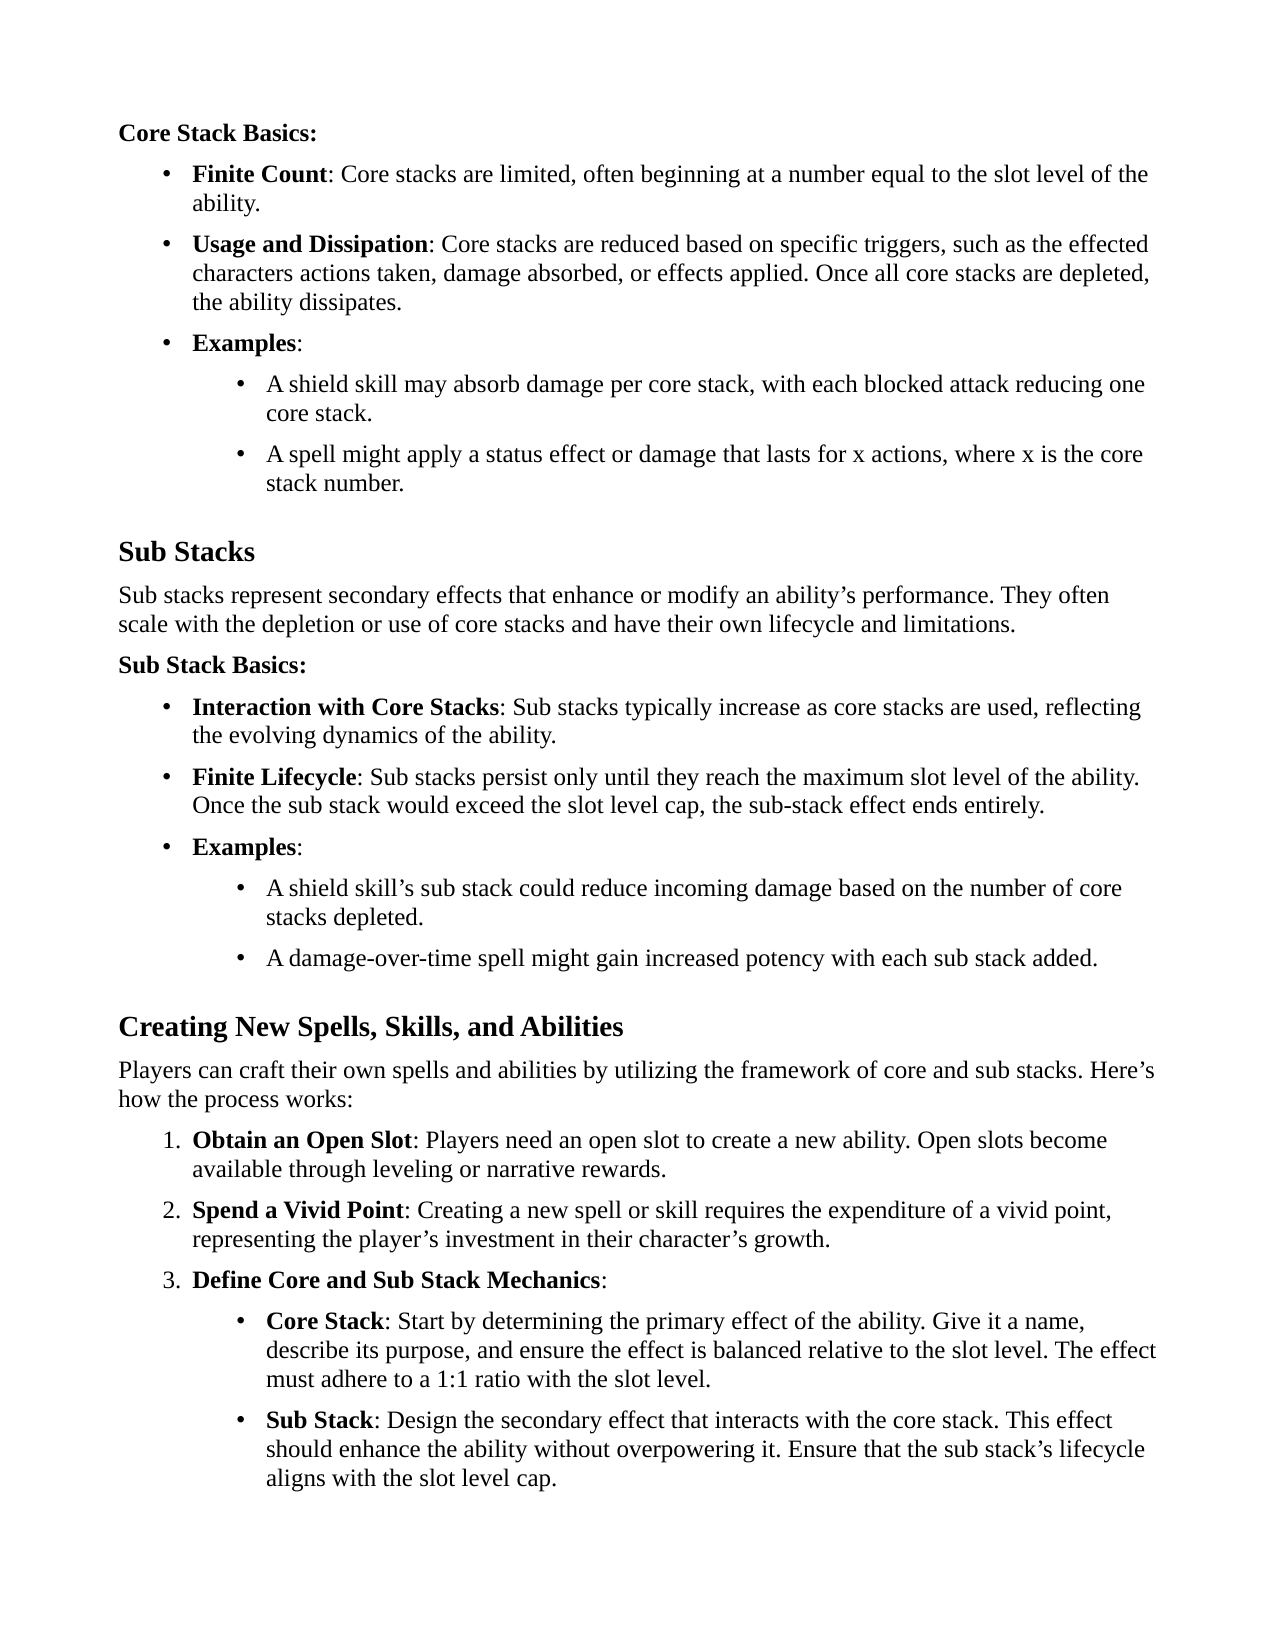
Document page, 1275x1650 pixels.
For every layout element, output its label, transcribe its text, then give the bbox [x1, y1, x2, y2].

list Core Stack: Start by determining the primary effect of the ability. Give it a name, describe its purpose, and ensure the effect is balanced relative to the slot level. The effect must adhere to a 1:1 ratio with the slot level. [236, 1306, 1157, 1393]
subtitle Sub Stacks [118, 534, 1157, 568]
list Obtain an Open Slot: Players need an open slot to create a new ability. Open slots become available through leveling or narrative rewards. [162, 1125, 1157, 1183]
list Define Core and Sub Stack Mechanics: [162, 1265, 1157, 1294]
text Sub stacks represent secondary effects that enhance or modify an ability’s performance. They often scale with the depletion or use of core stacks and have their own lifecycle and limitations. [118, 580, 1157, 638]
list Examples: [162, 328, 1157, 357]
list Sub Stack: Design the secondary effect that interacts with the core stack. This effect should enhance the ability without overpowering it. Ensure that the sub stack’s lifecycle aligns with the slot level cap. [236, 1405, 1157, 1491]
list A shield skill’s sub stack could reduce incoming damage based on the number of core stacks depleted. [236, 873, 1157, 930]
list A damage-over-time spell might gain increased potency with each sub stack added. [236, 943, 1157, 972]
list Finite Count: Core stacks are limited, often beginning at a number equal to the slot level of the ability. [162, 159, 1157, 217]
list A spell might apply a status effect or damage that lasts for x actions, where x is the core stack number. [236, 439, 1157, 497]
subtitle Creating New Spells, Skills, and Abilities [118, 1009, 1157, 1043]
list Usage and Dissipation: Core stacks are reduced based on specific triggers, such as the effected characters actions taken, damage absorbed, or effects applied. Once all core stacks are depleted, the ability dissipates. [162, 229, 1157, 316]
list Finite Lifecycle: Sub stacks persist only until they reach the maximum slot level of the ability. Once the sub stack would exceed the slot level cap, the sub-stack effect ends entirely. [162, 762, 1157, 819]
list A shield skill may absorb damage per core stack, with each blocked attack reducing one core stack. [236, 369, 1157, 427]
text Core Stack Basics: [118, 118, 1157, 147]
text Players can craft their own spells and abilities by utilizing the framework of core and sub stacks. Here’s how the process works: [118, 1055, 1157, 1113]
list Examples: [162, 832, 1157, 860]
text Sub Stack Basics: [118, 650, 1157, 679]
list Spend a Vivid Point: Creating a new spell or skill requires the expenditure of a vivid point, representing the player’s investment in their character’s growth. [162, 1195, 1157, 1253]
list Interaction with Core Stacks: Sub stacks typically increase as core stacks are used, reflecting the evolving dynamics of the ability. [162, 692, 1157, 749]
